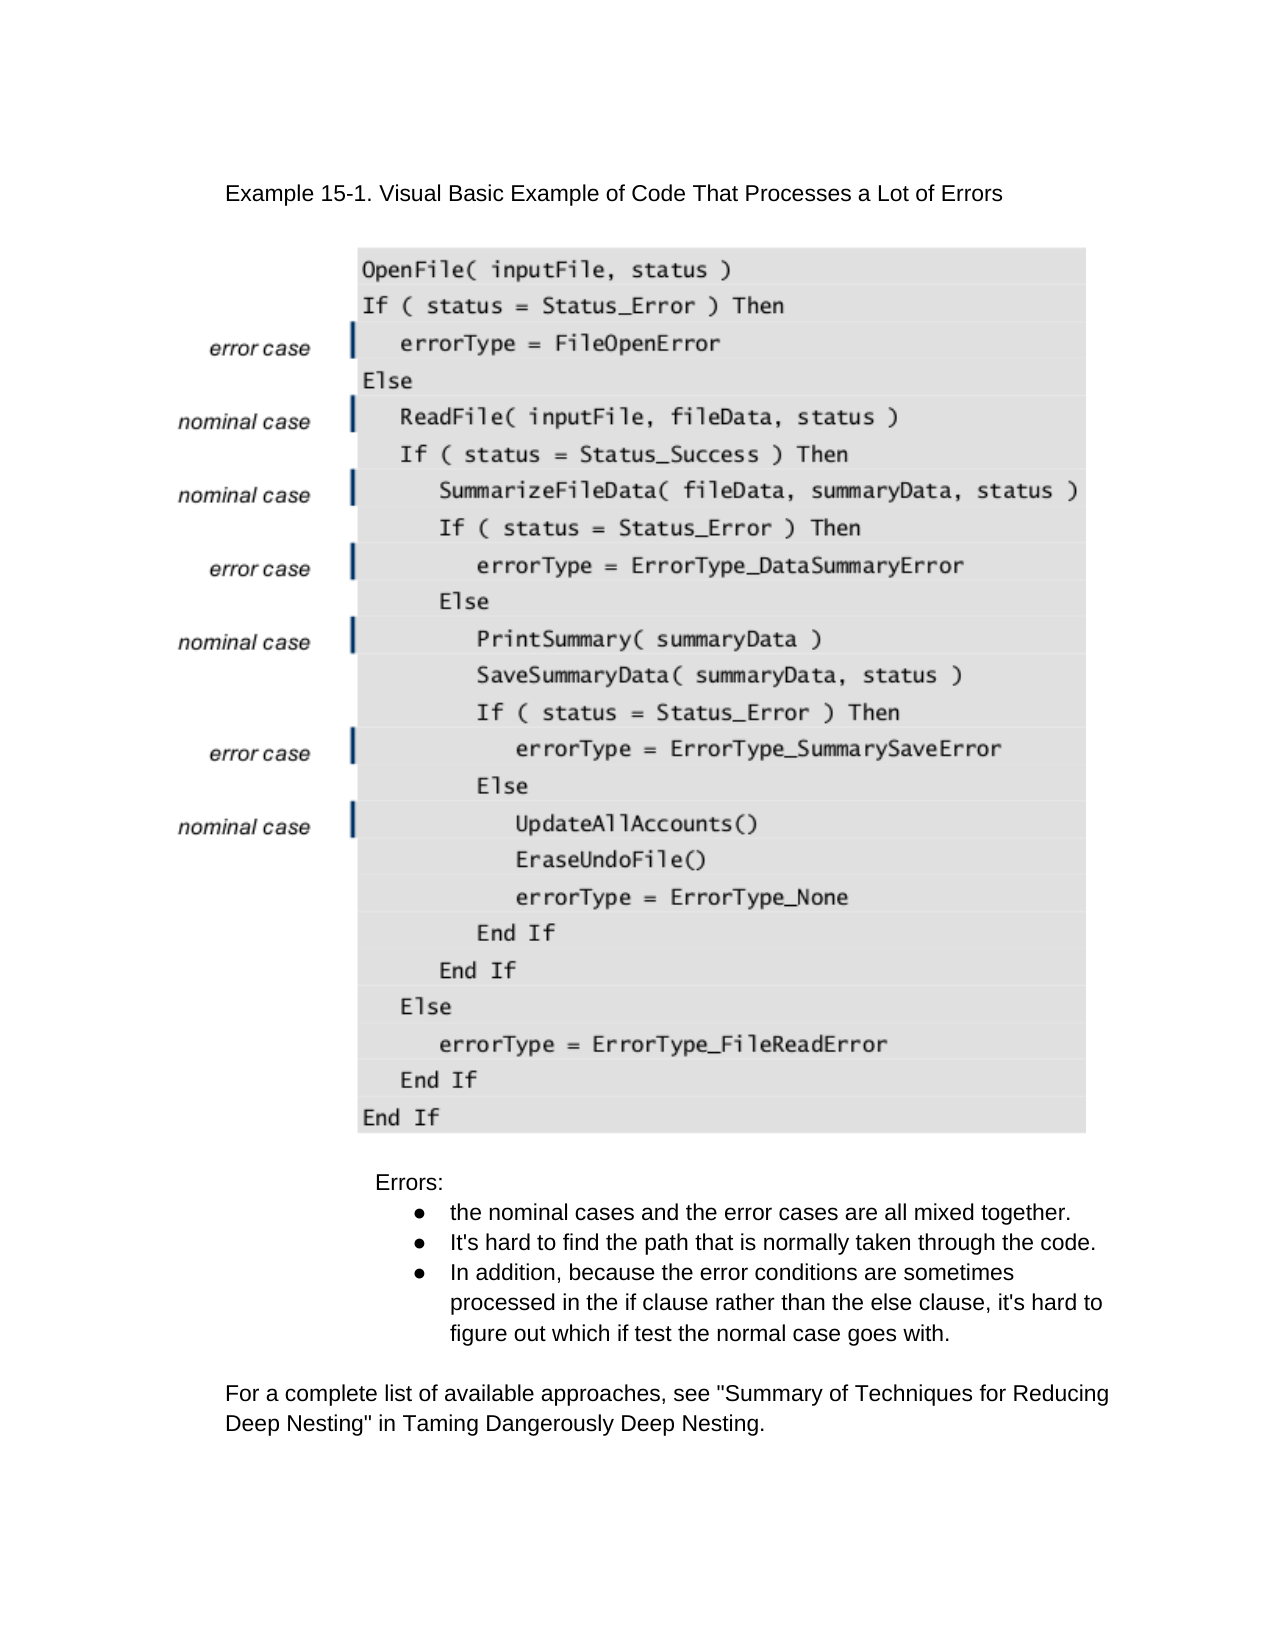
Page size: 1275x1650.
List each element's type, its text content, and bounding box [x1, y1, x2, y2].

list In addition, because the error conditions are sometimes processed in the if clause rather than the else clause, it's hard to figure out which if test the normal case goes with. [412, 1259, 1125, 1346]
picture [150, 240, 1086, 1135]
text For a complete list of available approaches, see "Summary of Techniques for Reducing Deep Nesting" in Taming Dangerously Deep Nesting. [225, 1380, 1125, 1436]
text Example 15-1. Visual Basic Example of Code That Processes a Lot of Errors [150, 180, 1125, 207]
list the nominal cases and the error cases are all mixed together. [412, 1199, 1125, 1225]
list It's hard to find the path that is normally taken through the code. [412, 1229, 1125, 1255]
text Errors: [375, 1168, 1125, 1195]
